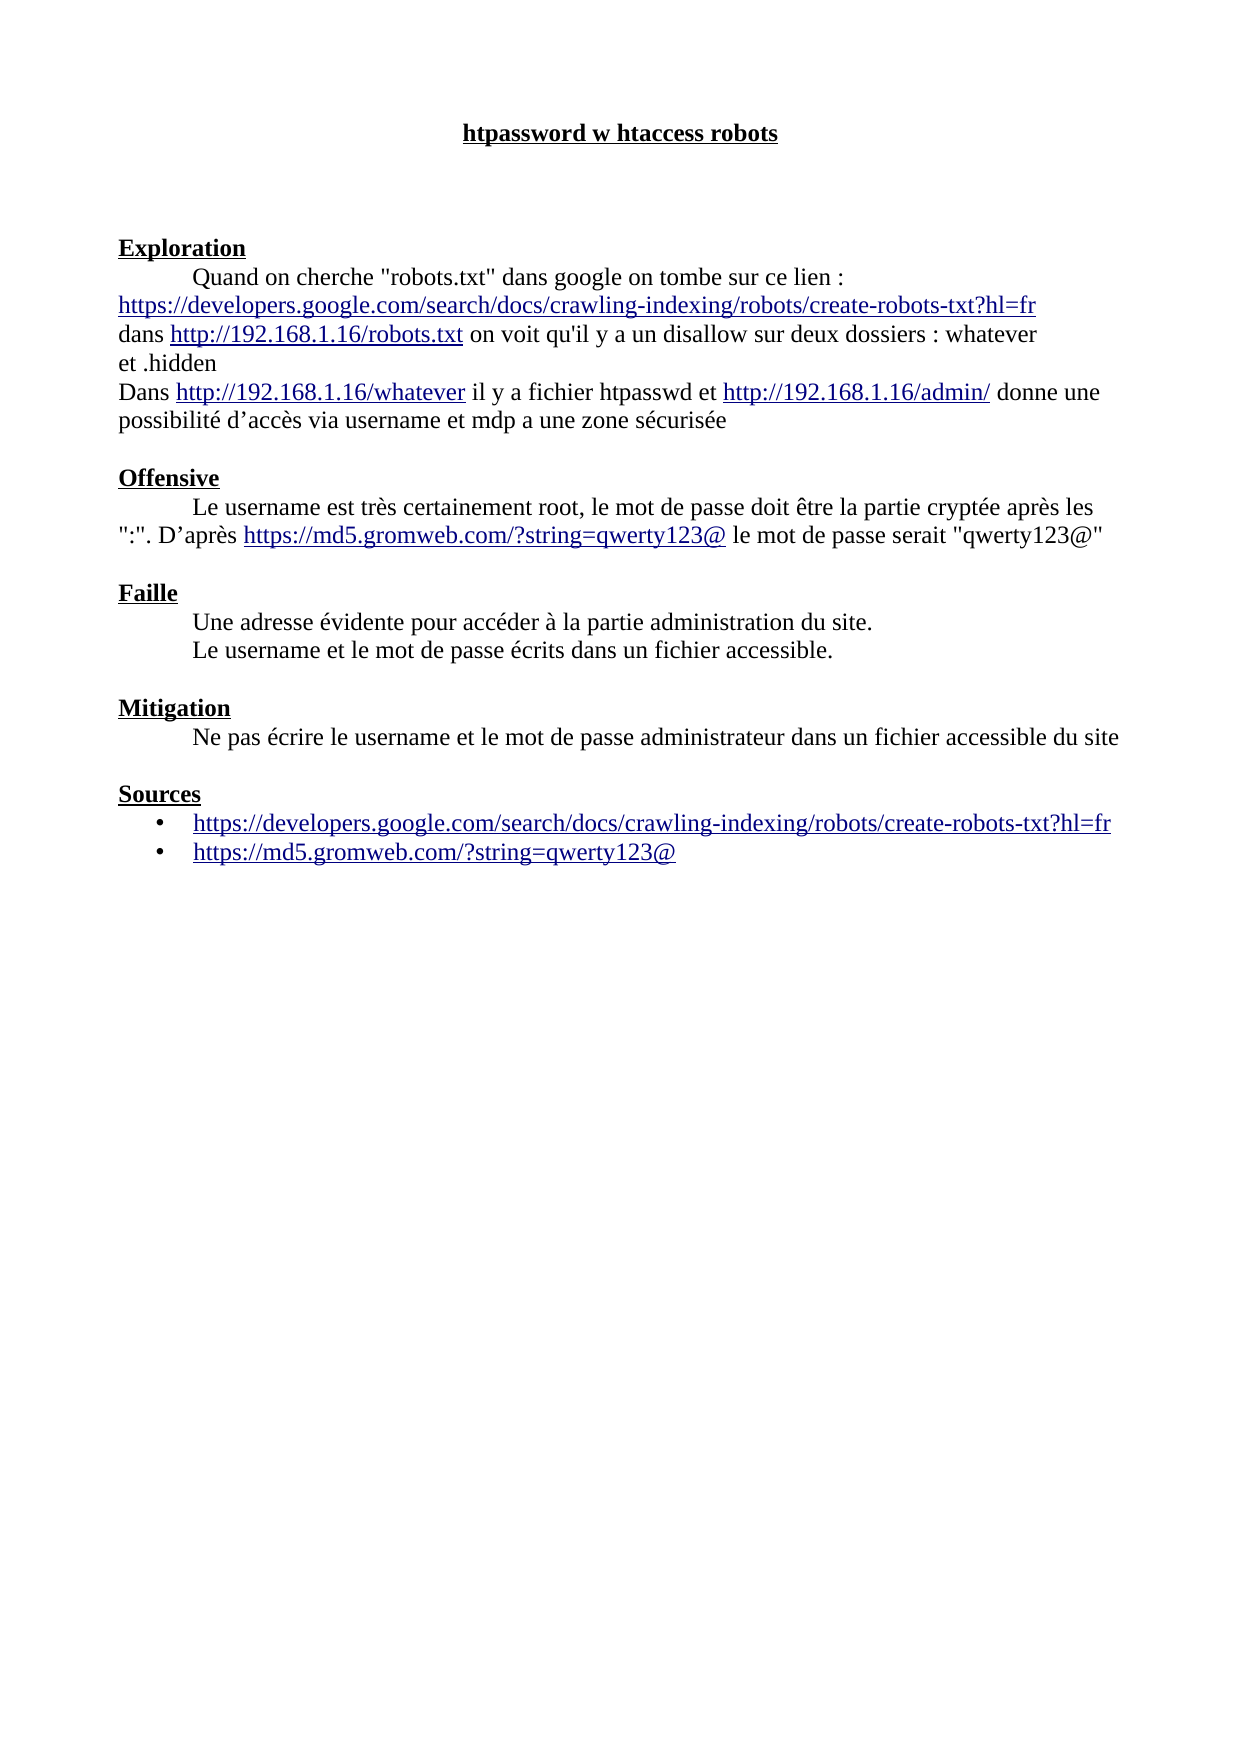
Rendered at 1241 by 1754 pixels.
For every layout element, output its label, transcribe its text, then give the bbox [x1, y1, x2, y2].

text htpassword w htaccess robots [118, 118, 1122, 147]
text Le username est très certainement root, le mot de passe doit être la partie cryptée après les ":". D’après https://md5.gromweb.com/?string=qwerty123@ le mot de passe serait "qwerty123@" [118, 492, 1122, 549]
text Quand on cherche "robots.txt" dans google on tombe sur ce lien : https://developers.google.com/search/docs/crawling-indexing/robots/create-robots-txt?hl=fr dans http://192.168.1.16/robots.txt on voit qu'il y a un disallow sur deux dossiers : whatever et .hidden Dans http://192.168.1.16/whatever il y a fichier htpasswd et http://192.168.1.16/admin/ donne une possibilité d’accès via username et mdp a une zone sécurisée [118, 262, 1122, 434]
text Faille [118, 578, 1122, 607]
text Offensive [118, 463, 1122, 492]
text Exploration [118, 233, 1122, 262]
list https://developers.google.com/search/docs/crawling-indexing/robots/create-robots-txt?hl=fr [156, 808, 1122, 837]
list https://md5.gromweb.com/?string=qwerty123@ [156, 837, 1122, 866]
text Ne pas écrire le username et le mot de passe administrateur dans un fichier accessible du site [118, 722, 1122, 751]
text Mitigation [118, 693, 1122, 722]
text Une adresse évidente pour accéder à la partie administration du site. [118, 607, 1122, 636]
text Le username et le mot de passe écrits dans un fichier accessible. [118, 636, 1122, 664]
text Sources [118, 779, 1122, 808]
